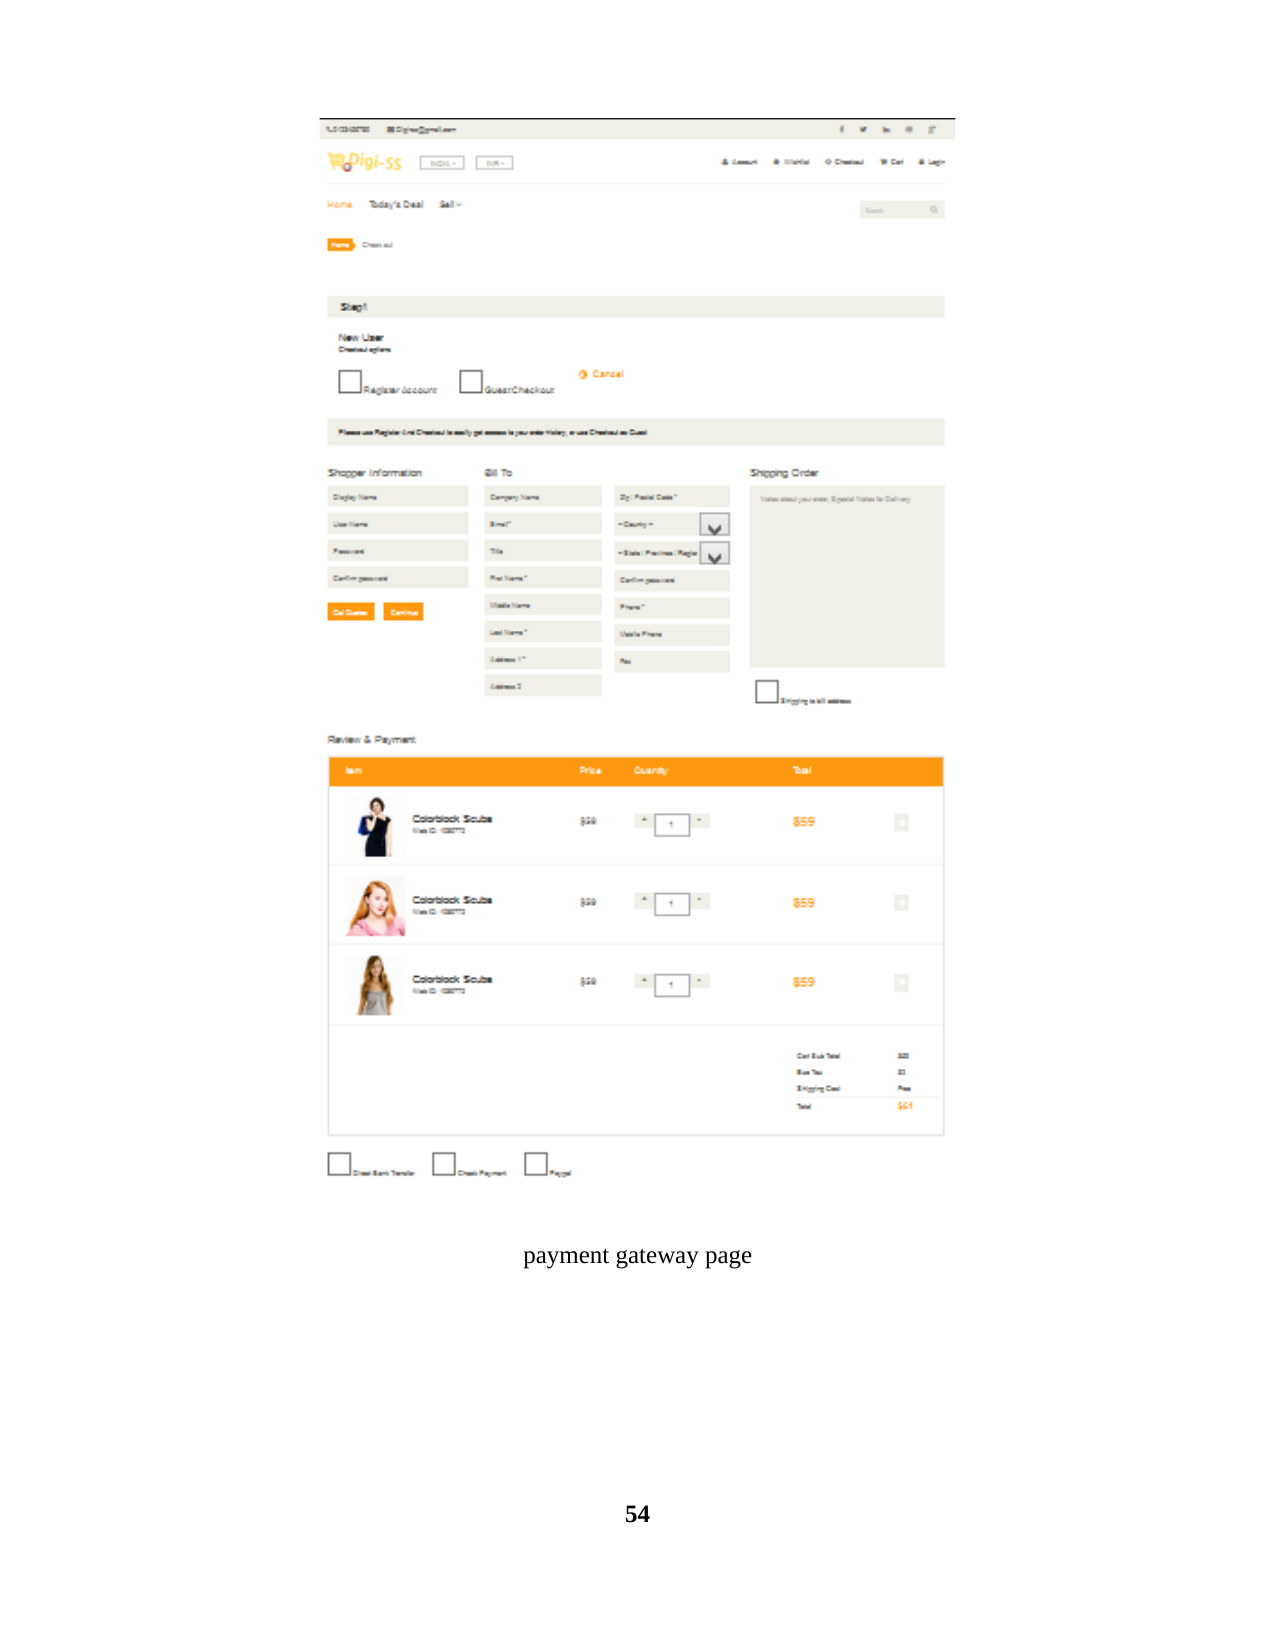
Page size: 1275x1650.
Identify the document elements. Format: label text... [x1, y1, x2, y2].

picture [319, 118, 956, 1241]
text payment gateway page [118, 118, 1157, 1269]
text 54 [118, 1499, 1157, 1528]
